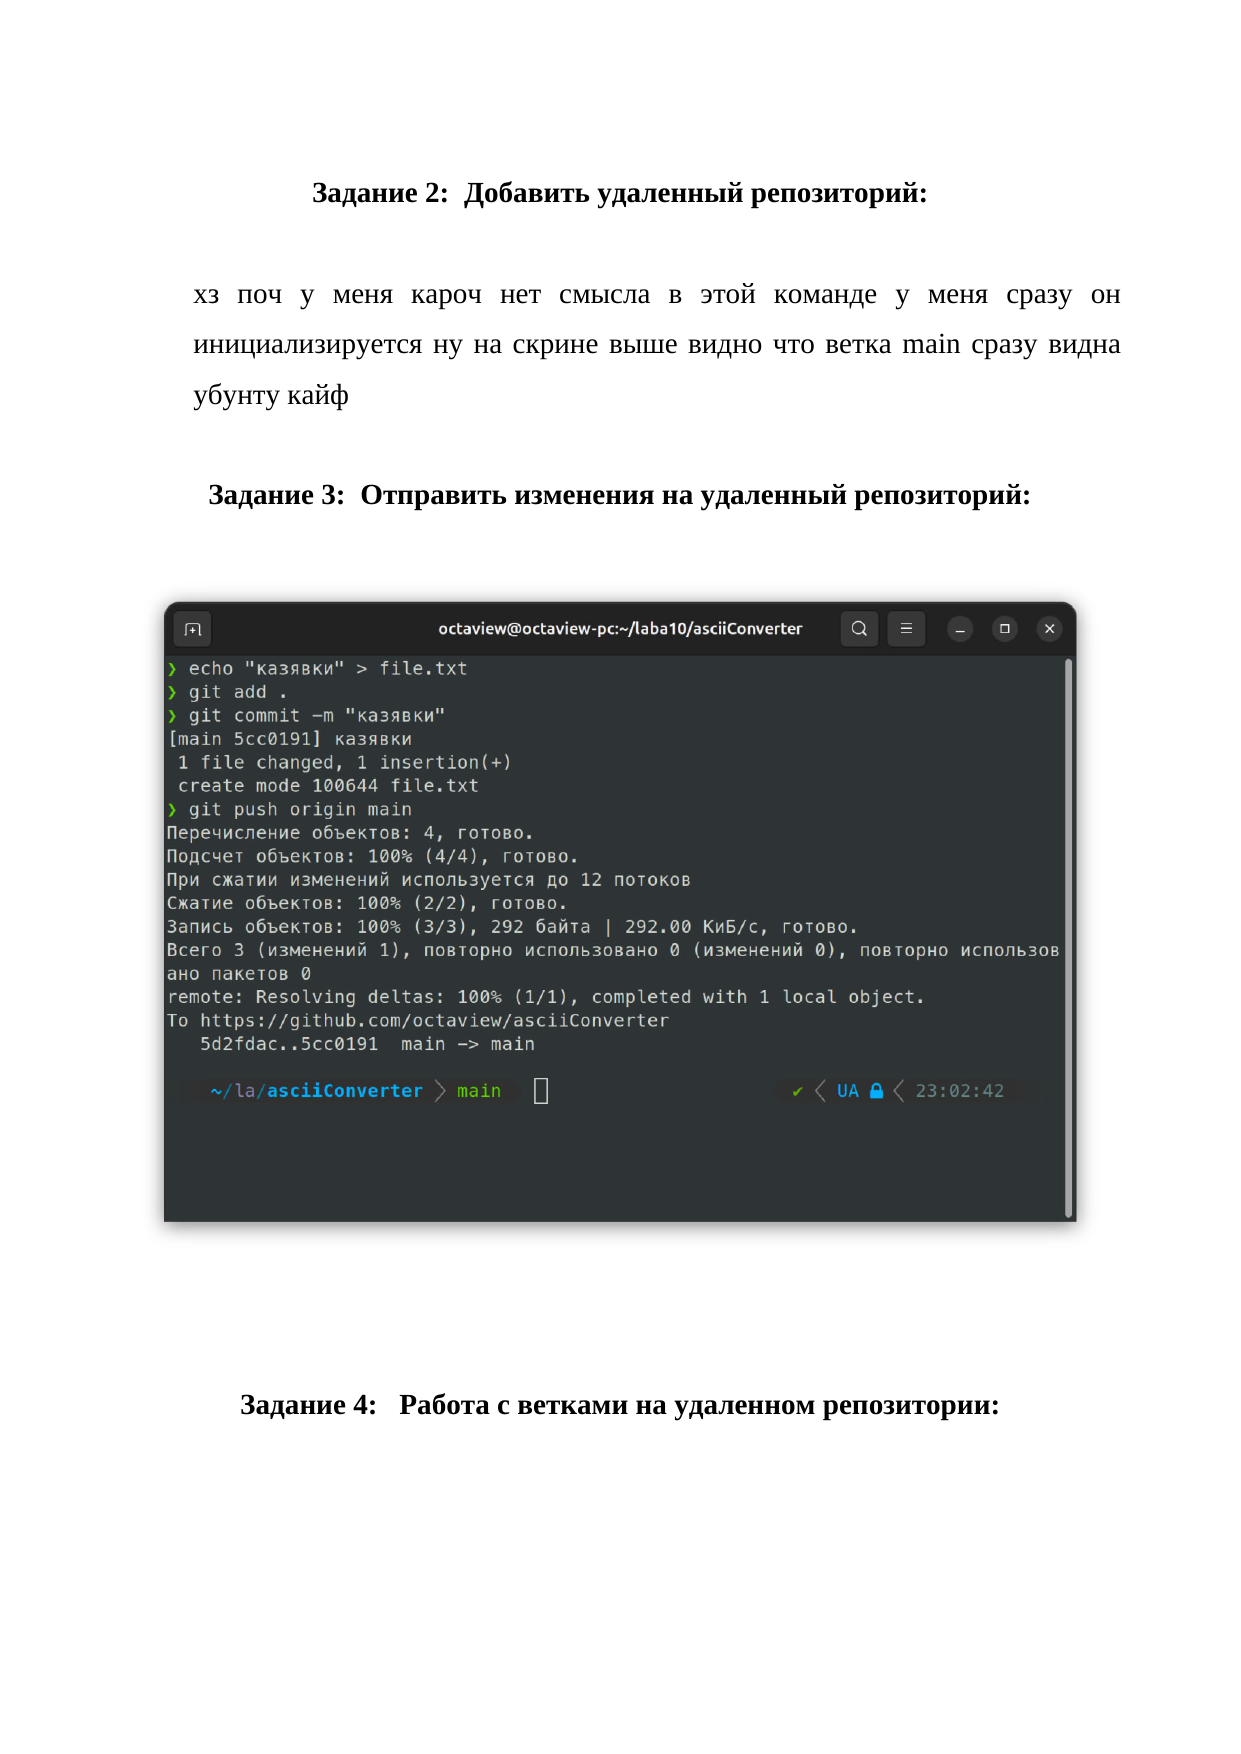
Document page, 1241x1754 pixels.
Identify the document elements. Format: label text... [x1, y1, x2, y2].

list хз поч у меня кароч нет смысла в этой команде у меня сразу он инициализируется ну на скрине выше видно что ветка main сразу видна убунту кайф [156, 276, 1122, 410]
subtitle Задание 2: Добавить удаленный репозиторий: [118, 176, 1122, 209]
subtitle Задание 3: Отправить изменения на удаленный репозиторий: [118, 477, 1122, 511]
subtitle Задание 4: Работа с ветками на удаленном репозитории: [118, 1387, 1122, 1421]
picture [136, 578, 1104, 1253]
